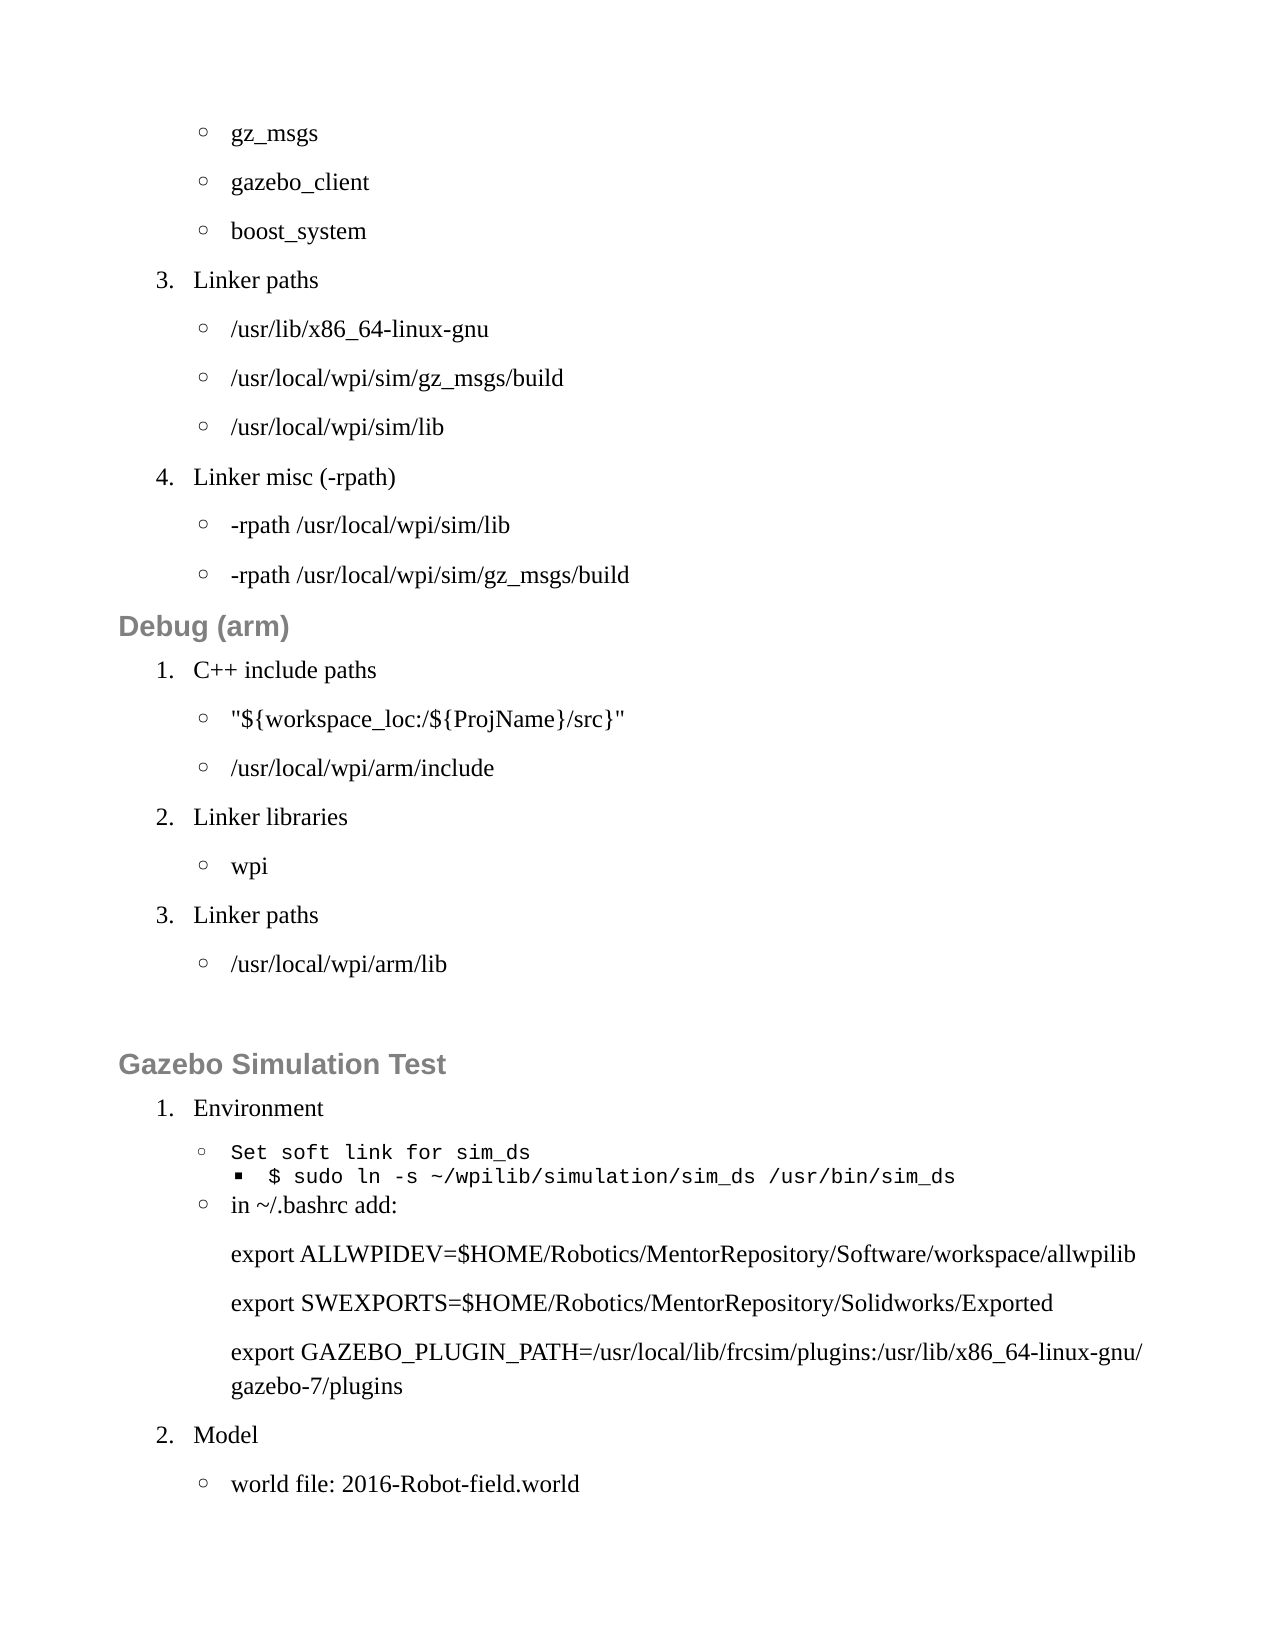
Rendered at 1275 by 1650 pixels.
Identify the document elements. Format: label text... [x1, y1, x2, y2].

list Linker paths [156, 900, 1157, 929]
list Model [156, 1420, 1157, 1449]
list gazebo_client [193, 167, 1157, 196]
subtitle Debug (arm) [118, 609, 1157, 642]
list Linker misc (-rpath) [156, 462, 1157, 490]
list gz_msgs [193, 118, 1157, 147]
list Set soft link for sim_ds [193, 1142, 1157, 1166]
list /usr/lib/x86_64-linux-gnu [193, 314, 1157, 343]
list wpi [193, 851, 1157, 880]
list -rpath /usr/local/wpi/sim/gz_msgs/build [193, 560, 1157, 588]
list $ sudo ln -s ~/wpilib/simulation/sim_ds /usr/bin/sim_ds [231, 1166, 1157, 1190]
list /usr/local/wpi/arm/include [193, 753, 1157, 782]
list "${workspace_loc:/${ProjName}/src}" [193, 704, 1157, 733]
list /usr/local/wpi/sim/gz_msgs/build [193, 363, 1157, 392]
list in ~/.bashrc add: [193, 1190, 1157, 1218]
list boost_system [193, 216, 1157, 245]
list /usr/local/wpi/sim/lib [193, 412, 1157, 441]
list Linker libraries [156, 802, 1157, 831]
subtitle Gazebo Simulation Test [118, 1047, 1157, 1081]
list Environment [156, 1093, 1157, 1122]
text export ALLWPIDEV=$HOME/Robotics/MentorRepository/Software/workspace/allwpilib [231, 1239, 1157, 1267]
list C++ include paths [156, 655, 1157, 683]
list /usr/local/wpi/arm/lib [193, 949, 1157, 978]
list world file: 2016-Robot-field.world [193, 1469, 1157, 1498]
text export GAZEBO_PLUGIN_PATH=/usr/local/lib/frcsim/plugins:/usr/lib/x86_64-linux-gnu/gazebo-7/plugins [231, 1337, 1157, 1400]
list Linker paths [156, 265, 1157, 294]
text export SWEXPORTS=$HOME/Robotics/MentorRepository/Solidworks/Exported [231, 1288, 1157, 1317]
list -rpath /usr/local/wpi/sim/lib [193, 511, 1157, 539]
